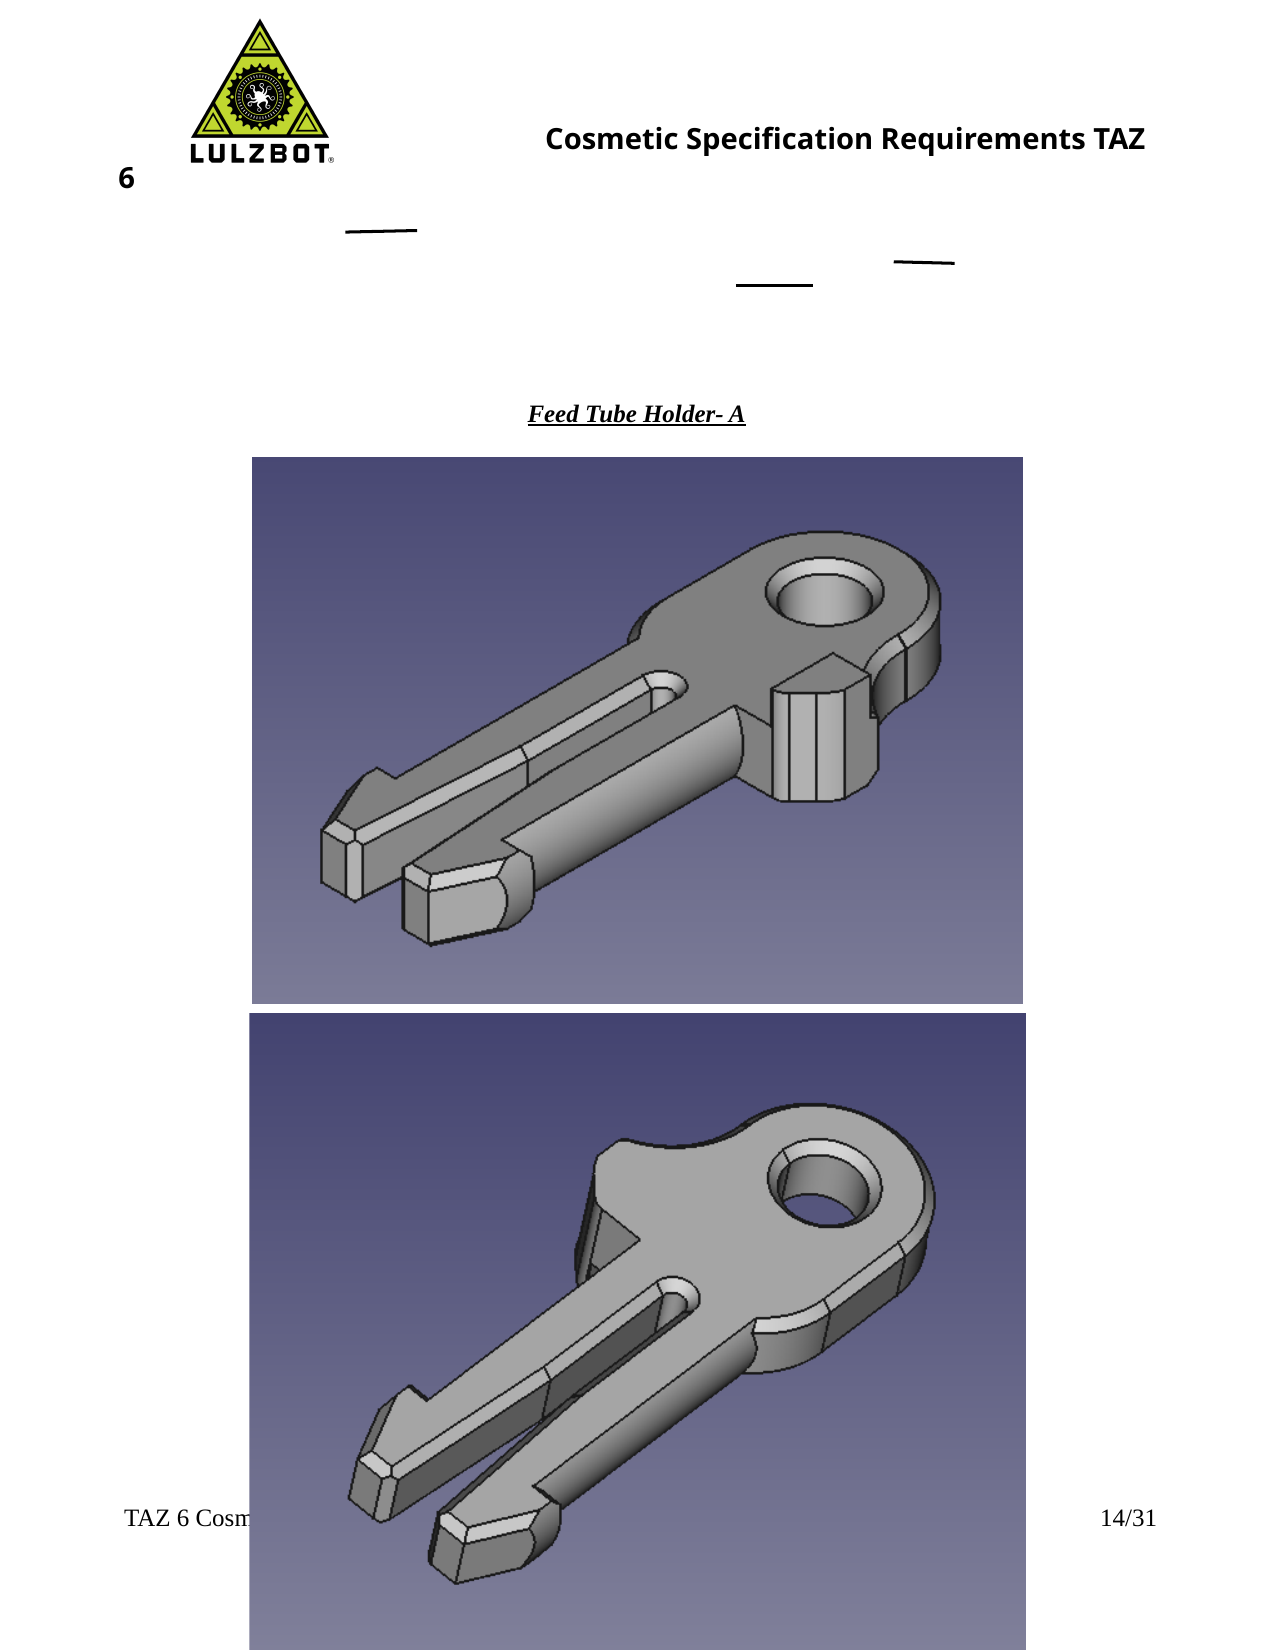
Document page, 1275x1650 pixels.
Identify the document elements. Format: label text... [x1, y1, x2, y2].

picture [249, 1013, 1026, 1650]
picture [252, 457, 1023, 1004]
text Feed Tube Holder- A [118, 399, 1157, 428]
picture [181, 8, 344, 177]
